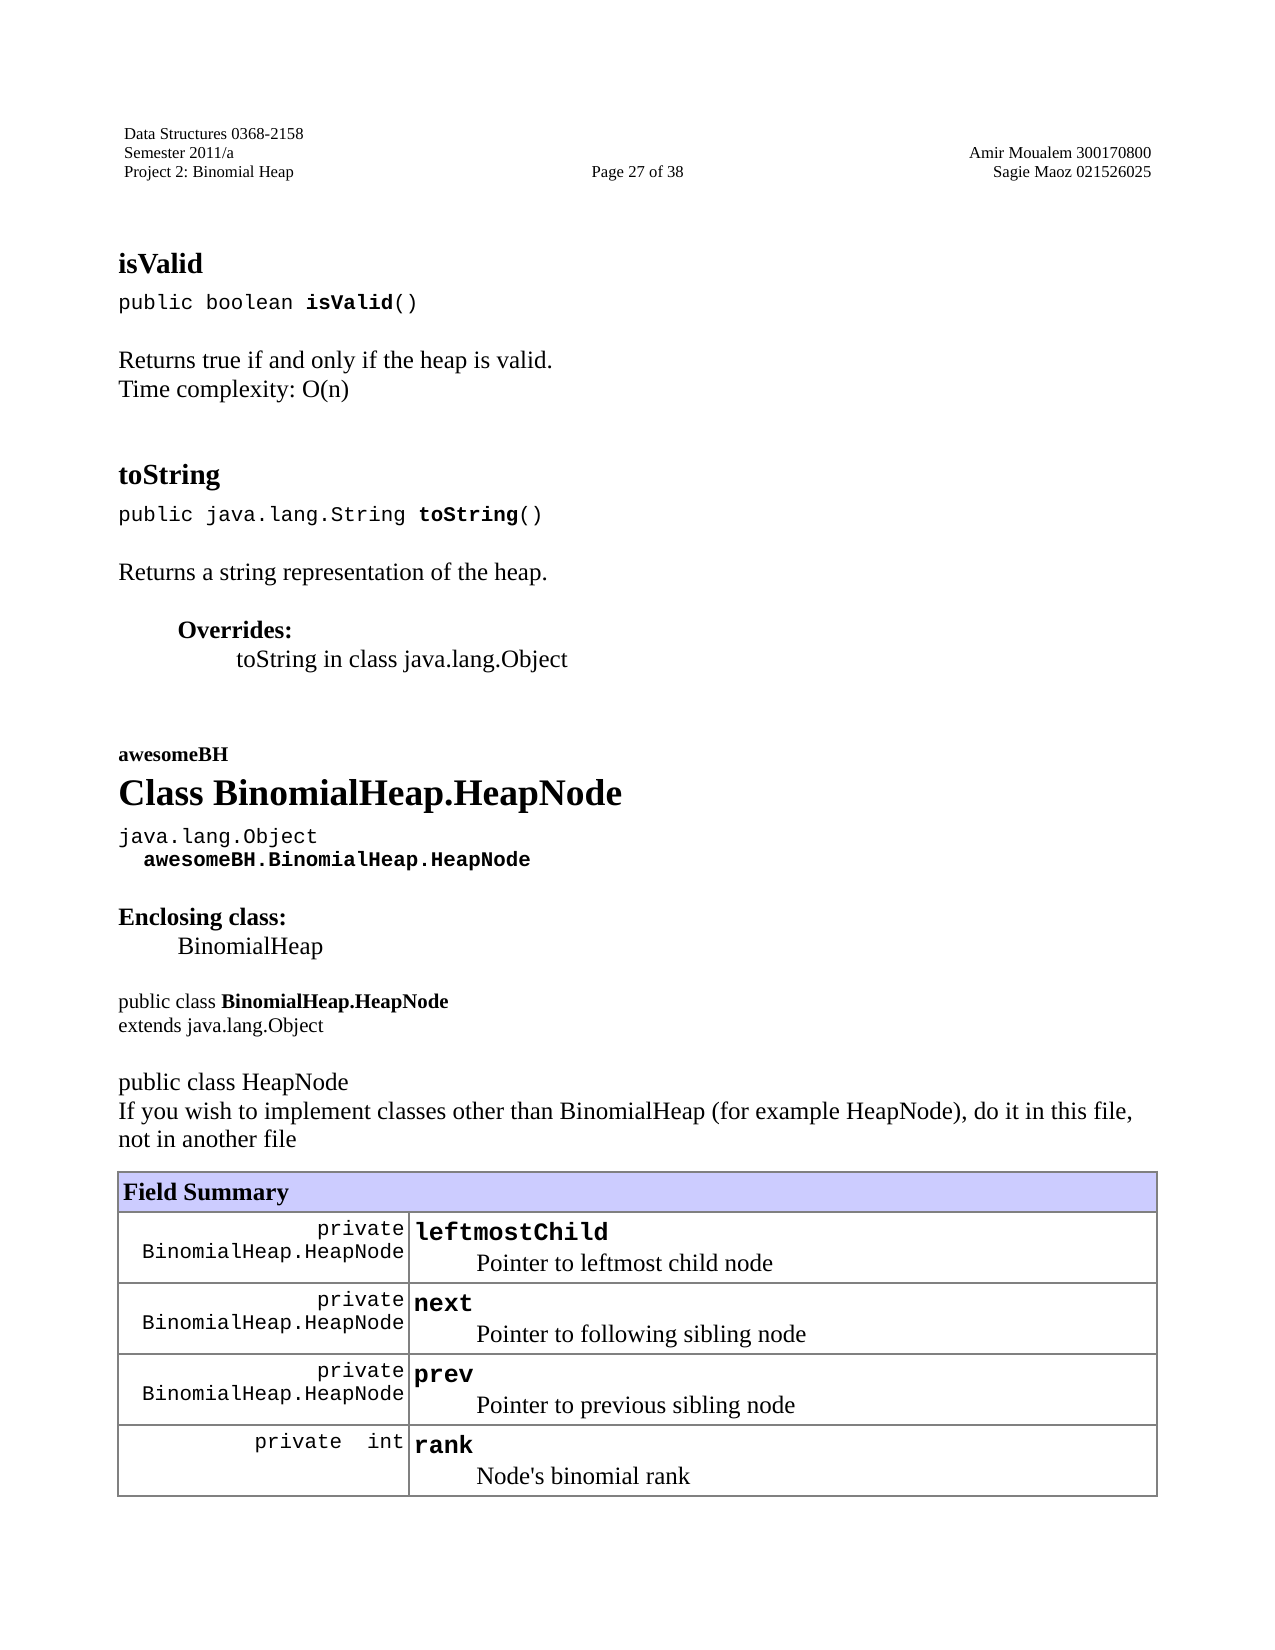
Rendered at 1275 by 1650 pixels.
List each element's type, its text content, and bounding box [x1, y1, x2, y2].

table_cell prev Pointer to previous sibling node [410, 1355, 1156, 1424]
text awesomeBH.BinomialHeap.HeapNode [118, 849, 1157, 873]
table_cell private BinomialHeap.HeapNode [119, 1355, 408, 1424]
table_cell private int [119, 1426, 408, 1495]
subtitle awesomeBH Class BinomialHeap.HeapNode [118, 727, 1157, 813]
subtitle toString [118, 457, 1157, 491]
list Returns true if and only if the heap is valid. Time complexity: O(n) [118, 346, 1157, 403]
text public class BinomialHeap.HeapNode extends java.lang.Object [118, 989, 1157, 1037]
subtitle Overrides: [177, 615, 1157, 644]
subtitle Enclosing class: [118, 902, 1157, 931]
table_cell leftmostChild Pointer to leftmost child node [410, 1213, 1156, 1282]
table_cell private BinomialHeap.HeapNode [119, 1213, 408, 1282]
list Returns a string representation of the heap. [118, 557, 1157, 585]
text java.lang.Object [118, 826, 1157, 849]
text public boolean isValid() [118, 292, 1157, 316]
subtitle isValid [118, 246, 1157, 280]
text public java.lang.String toString() [118, 503, 1157, 527]
table_header Field Summary [119, 1173, 1156, 1211]
table_cell rank Node's binomial rank [410, 1426, 1156, 1495]
list toString in class java.lang.Object [236, 644, 1157, 672]
table_cell private BinomialHeap.HeapNode [119, 1284, 408, 1353]
list BinomialHeap [177, 931, 1157, 960]
text public class HeapNode If you wish to implement classes other than BinomialHeap (for example HeapNode), do it in this file, not in another file [118, 1067, 1157, 1153]
table_cell next Pointer to following sibling node [410, 1284, 1156, 1353]
